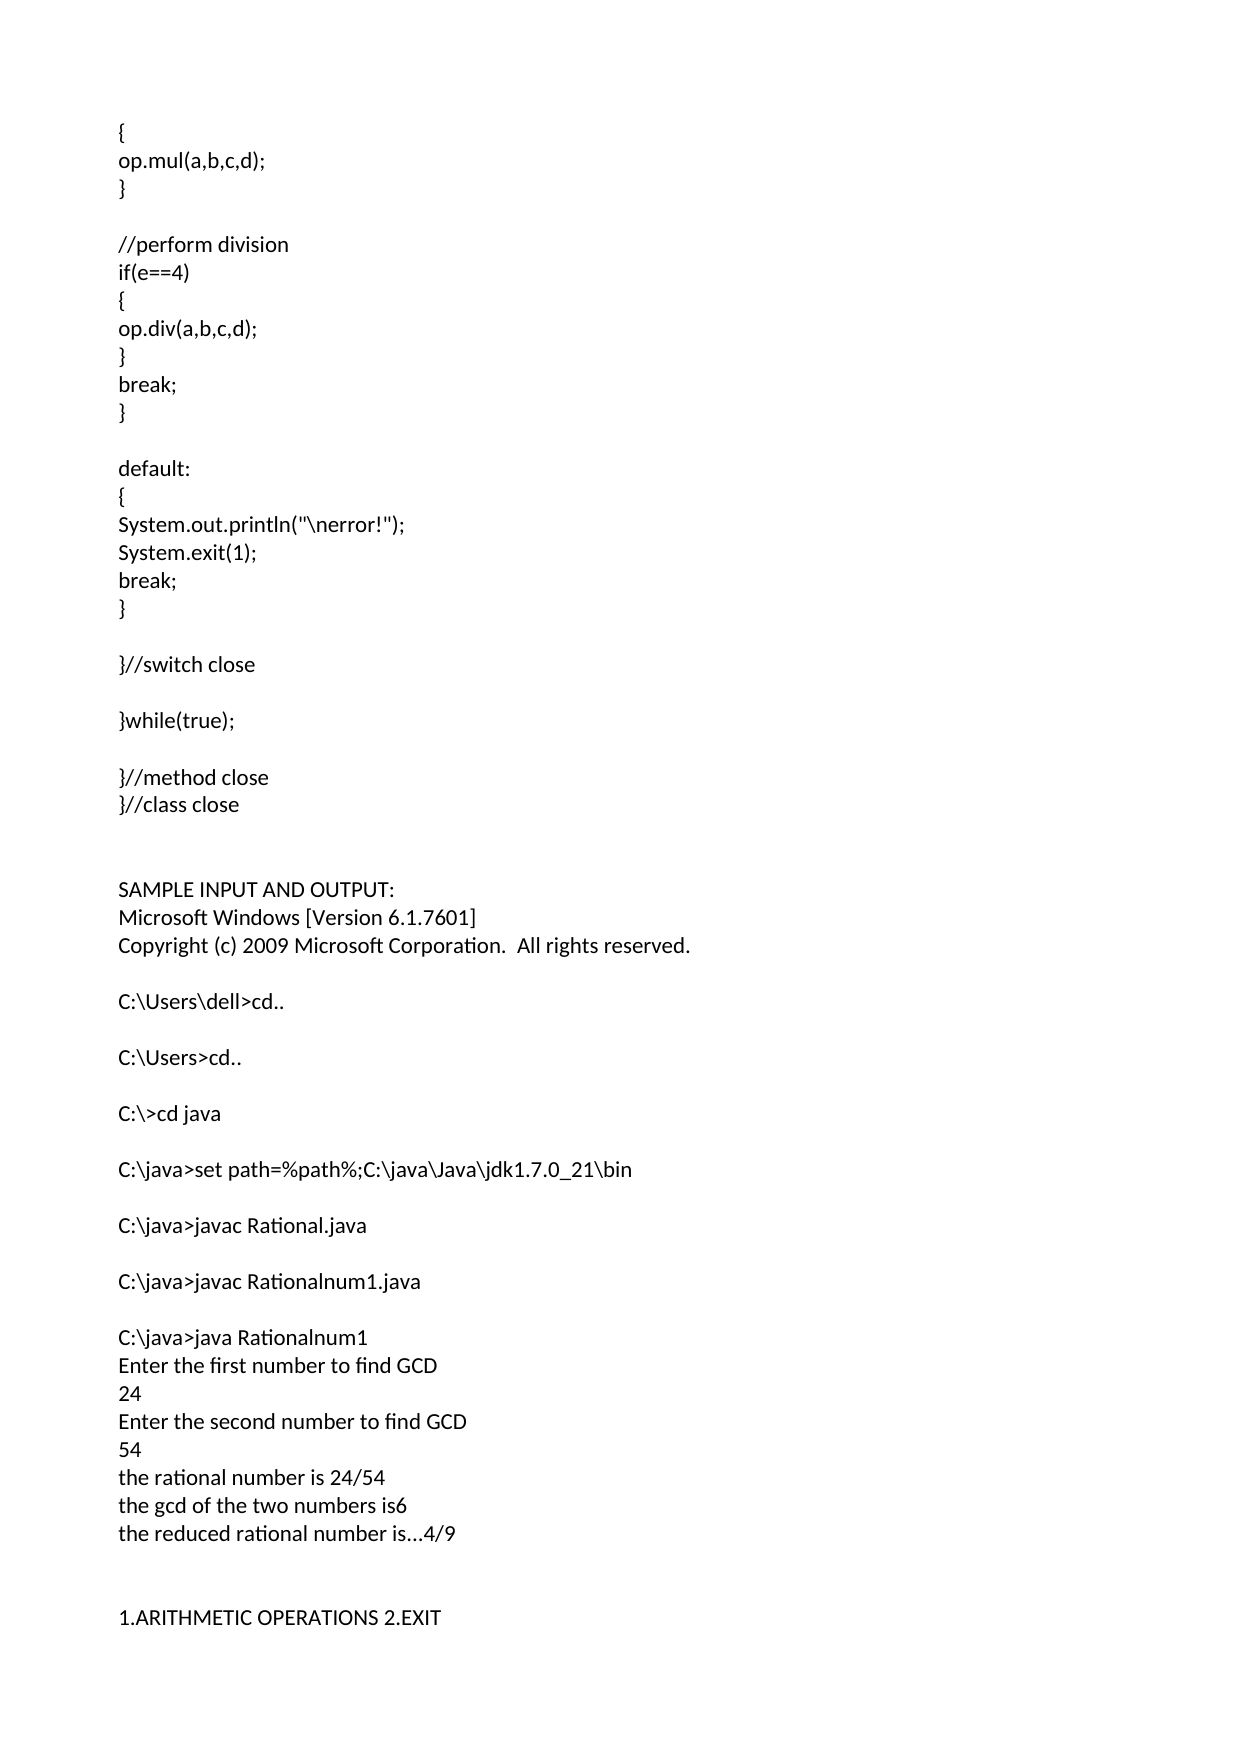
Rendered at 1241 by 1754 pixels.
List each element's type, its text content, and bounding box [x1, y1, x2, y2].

text Enter the first number to find GCD [118, 1351, 1122, 1379]
text the rational number is 24/54 [118, 1463, 1122, 1491]
text break; [118, 566, 1122, 594]
text C:\java>set path=%path%;C:\java\Java\jdk1.7.0_21\bin [118, 1155, 1122, 1183]
text }while(true); [118, 707, 1122, 734]
text }//switch close [118, 651, 1122, 678]
text } [118, 398, 1122, 426]
text C:\java>java Rationalnum1 [118, 1323, 1122, 1351]
text } [118, 174, 1122, 202]
text { [118, 286, 1122, 314]
text Microsoft Windows [Version 6.1.7601] [118, 903, 1122, 931]
text C:\Users>cd.. [118, 1043, 1122, 1071]
text Copyright (c) 2009 Microsoft Corporation. All rights reserved. [118, 931, 1122, 959]
text System.out.println("\nerror!"); [118, 510, 1122, 538]
text op.div(a,b,c,d); [118, 314, 1122, 342]
text op.mul(a,b,c,d); [118, 146, 1122, 174]
text Enter the second number to find GCD [118, 1407, 1122, 1435]
text { [118, 482, 1122, 510]
text 54 [118, 1435, 1122, 1463]
text } [118, 342, 1122, 370]
text } [118, 594, 1122, 622]
text { [118, 118, 1122, 146]
text if(e==4) [118, 258, 1122, 286]
text default: [118, 454, 1122, 482]
text 24 [118, 1379, 1122, 1407]
text the gcd of the two numbers is6 [118, 1491, 1122, 1519]
text //perform division [118, 230, 1122, 258]
text the reduced rational number is...4/9 [118, 1519, 1122, 1547]
text }//method close [118, 763, 1122, 791]
text C:\>cd java [118, 1099, 1122, 1127]
text 1.ARITHMETIC OPERATIONS 2.EXIT [118, 1603, 1122, 1631]
text System.exit(1); [118, 538, 1122, 566]
text break; [118, 370, 1122, 398]
text C:\java>javac Rationalnum1.java [118, 1267, 1122, 1295]
text }//class close [118, 791, 1122, 819]
text C:\java>javac Rational.java [118, 1211, 1122, 1239]
text C:\Users\dell>cd.. [118, 987, 1122, 1015]
text SAMPLE INPUT AND OUTPUT: [118, 875, 1122, 903]
